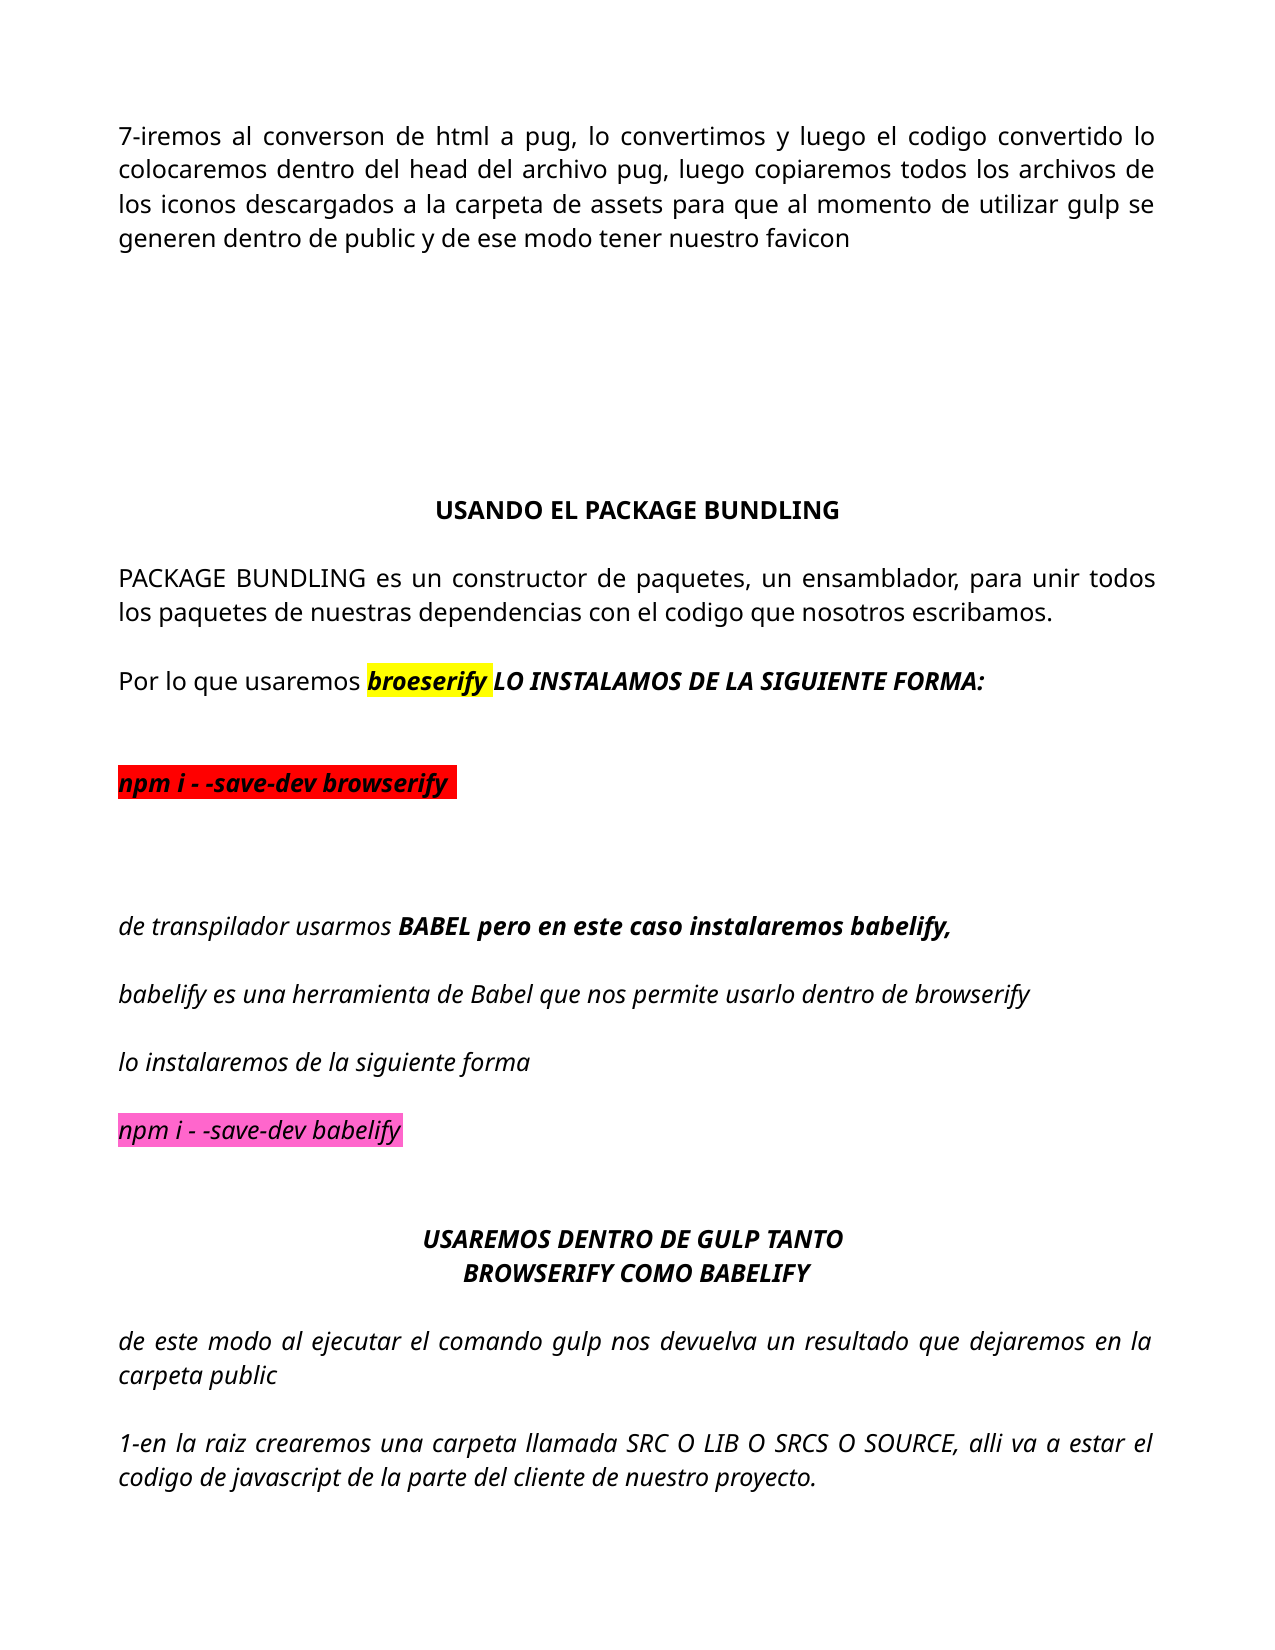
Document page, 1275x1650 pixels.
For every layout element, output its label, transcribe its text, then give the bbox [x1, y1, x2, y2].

text lo instalaremos de la siguiente forma [118, 1044, 1157, 1079]
text de transpilador usarmos BABEL pero en este caso instalaremos babelify, [118, 908, 1157, 942]
text 1-en la raiz crearemos una carpeta llamada SRC O LIB O SRCS O SOURCE, alli va a estar el codigo de javascript de la parte del cliente de nuestro proyecto. [118, 1426, 1157, 1494]
text BROWSERIFY COMO BABELIFY [118, 1256, 1157, 1290]
text 7-iremos al converson de html a pug, lo convertimos y luego el codigo convertido lo colocaremos dentro del head del archivo pug, luego copiaremos todos los archivos de los iconos descargados a la carpeta de assets para que al momento de utilizar gulp se generen dentro de public y de ese modo tener nuestro favicon [118, 118, 1157, 254]
text npm i - -save-dev browserify [118, 765, 1157, 799]
text de este modo al ejecutar el comando gulp nos devuelva un resultado que dejaremos en la carpeta public [118, 1324, 1157, 1392]
text Por lo que usaremos broeserify LO INSTALAMOS DE LA SIGUIENTE FORMA: [118, 663, 1157, 697]
text USAREMOS DENTRO DE GULP TANTO [118, 1222, 1157, 1256]
text USANDO EL PACKAGE BUNDLING [118, 493, 1157, 527]
text npm i - -save-dev babelify [118, 1113, 1157, 1147]
text PACKAGE BUNDLING es un constructor de paquetes, un ensamblador, para unir todos los paquetes de nuestras dependencias con el codigo que nosotros escribamos. [118, 561, 1157, 629]
text babelify es una herramienta de Babel que nos permite usarlo dentro de browserify [118, 976, 1157, 1011]
